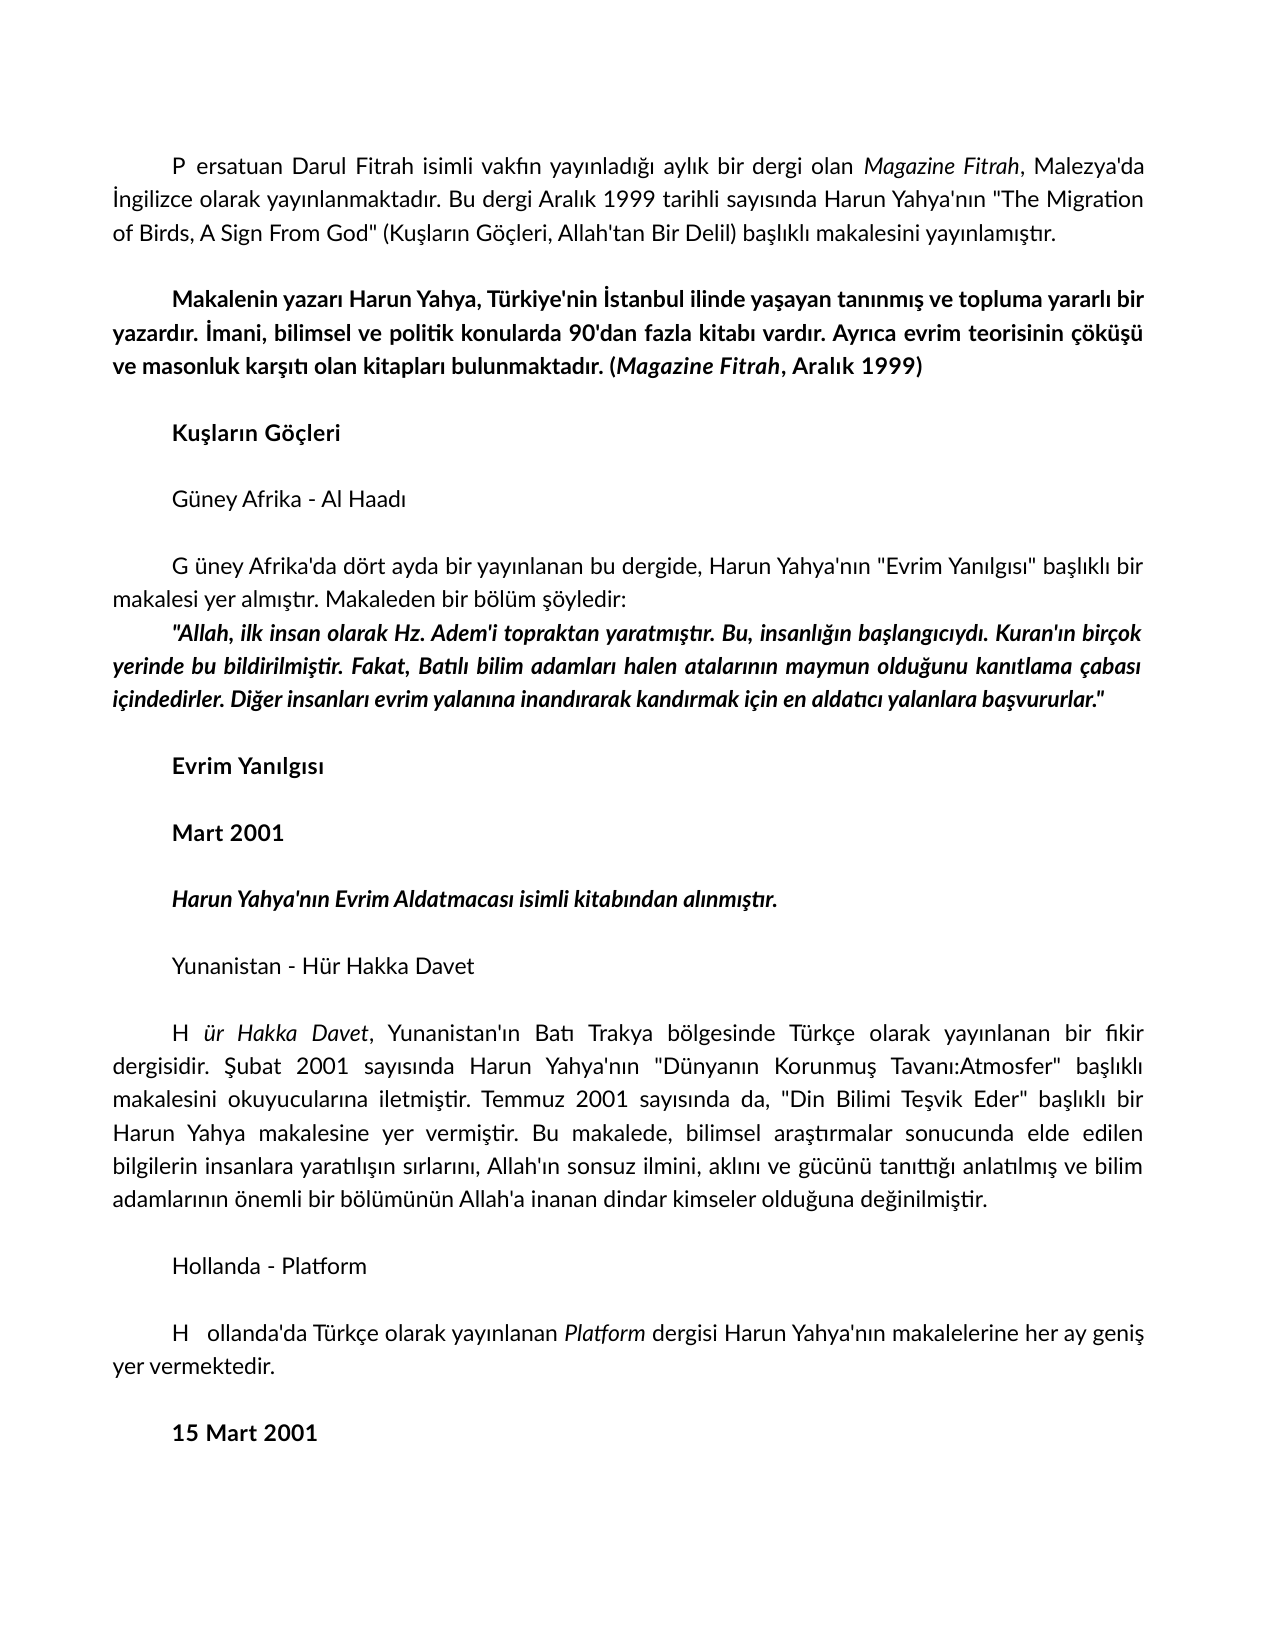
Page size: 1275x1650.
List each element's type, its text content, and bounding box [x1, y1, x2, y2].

text 15 Mart 2001 [112, 1414, 1145, 1448]
text Persatuan Darul Fitrah isimli vakfın yayınladığı aylık bir dergi olan Magazine Fitrah, Malezya'da İngilizce olarak yayınlanmaktadır. Bu dergi Aralık 1999 tarihli sayısında Harun Yahya'nın "The Migration of Birds, A Sign From God" (Kuşların Göçleri, Allah'tan Bir Delil) başlıklı makalesini yayınlamıştır. [112, 148, 1145, 248]
text Güney Afrika - Al Haadı [112, 481, 1145, 514]
text Harun Yahya'nın Evrim Aldatmacası isimli kitabından alınmıştır. [112, 881, 1145, 914]
text Mart 2001 [112, 814, 1145, 848]
text Hollanda'da Türkçe olarak yayınlanan Platform dergisi Harun Yahya'nın makalelerine her ay geniş yer vermektedir. [112, 1314, 1145, 1381]
text Güney Afrika'da dört ayda bir yayınlanan bu dergide, Harun Yahya'nın "Evrim Yanılgısı" başlıklı bir makalesi yer almıştır. Makaleden bir bölüm şöyledir: [112, 548, 1145, 614]
text Makalenin yazarı Harun Yahya, Türkiye'nin İstanbul ilinde yaşayan tanınmış ve topluma yararlı bir yazardır. İmani, bilimsel ve politik konularda 90'dan fazla kitabı vardır. Ayrıca evrim teorisinin çöküşü ve masonluk karşıtı olan kitapları bulunmaktadır. (Magazine Fitrah, Aralık 1999) [112, 281, 1145, 381]
text "Allah, ilk insan olarak Hz. Adem'i topraktan yaratmıştır. Bu, insanlığın başlangıcıydı. Kuran'ın birçok yerinde bu bildirilmiştir. Fakat, Batılı bilim adamları halen atalarının maymun olduğunu kanıtlama çabası içindedirler. Diğer insanları evrim yalanına inandırarak kandırmak için en aldatıcı yalanlara başvururlar." [112, 614, 1145, 714]
text Evrim Yanılgısı [112, 748, 1145, 781]
text Hür Hakka Davet, Yunanistan'ın Batı Trakya bölgesinde Türkçe olarak yayınlanan bir fikir dergisidir. Şubat 2001 sayısında Harun Yahya'nın "Dünyanın Korunmuş Tavanı:Atmosfer" başlıklı makalesini okuyucularına iletmiştir. Temmuz 2001 sayısında da, "Din Bilimi Teşvik Eder" başlıklı bir Harun Yahya makalesine yer vermiştir. Bu makalede, bilimsel araştırmalar sonucunda elde edilen bilgilerin insanlara yaratılışın sırlarını, Allah'ın sonsuz ilmini, aklını ve gücünü tanıttığı anlatılmış ve bilim adamlarının önemli bir bölümünün Allah'a inanan dindar kimseler olduğuna değinilmiştir. [112, 1014, 1145, 1214]
text Kuşların Göçleri [112, 414, 1145, 448]
text Hollanda - Platform [112, 1248, 1145, 1281]
text Yunanistan - Hür Hakka Davet [112, 948, 1145, 981]
